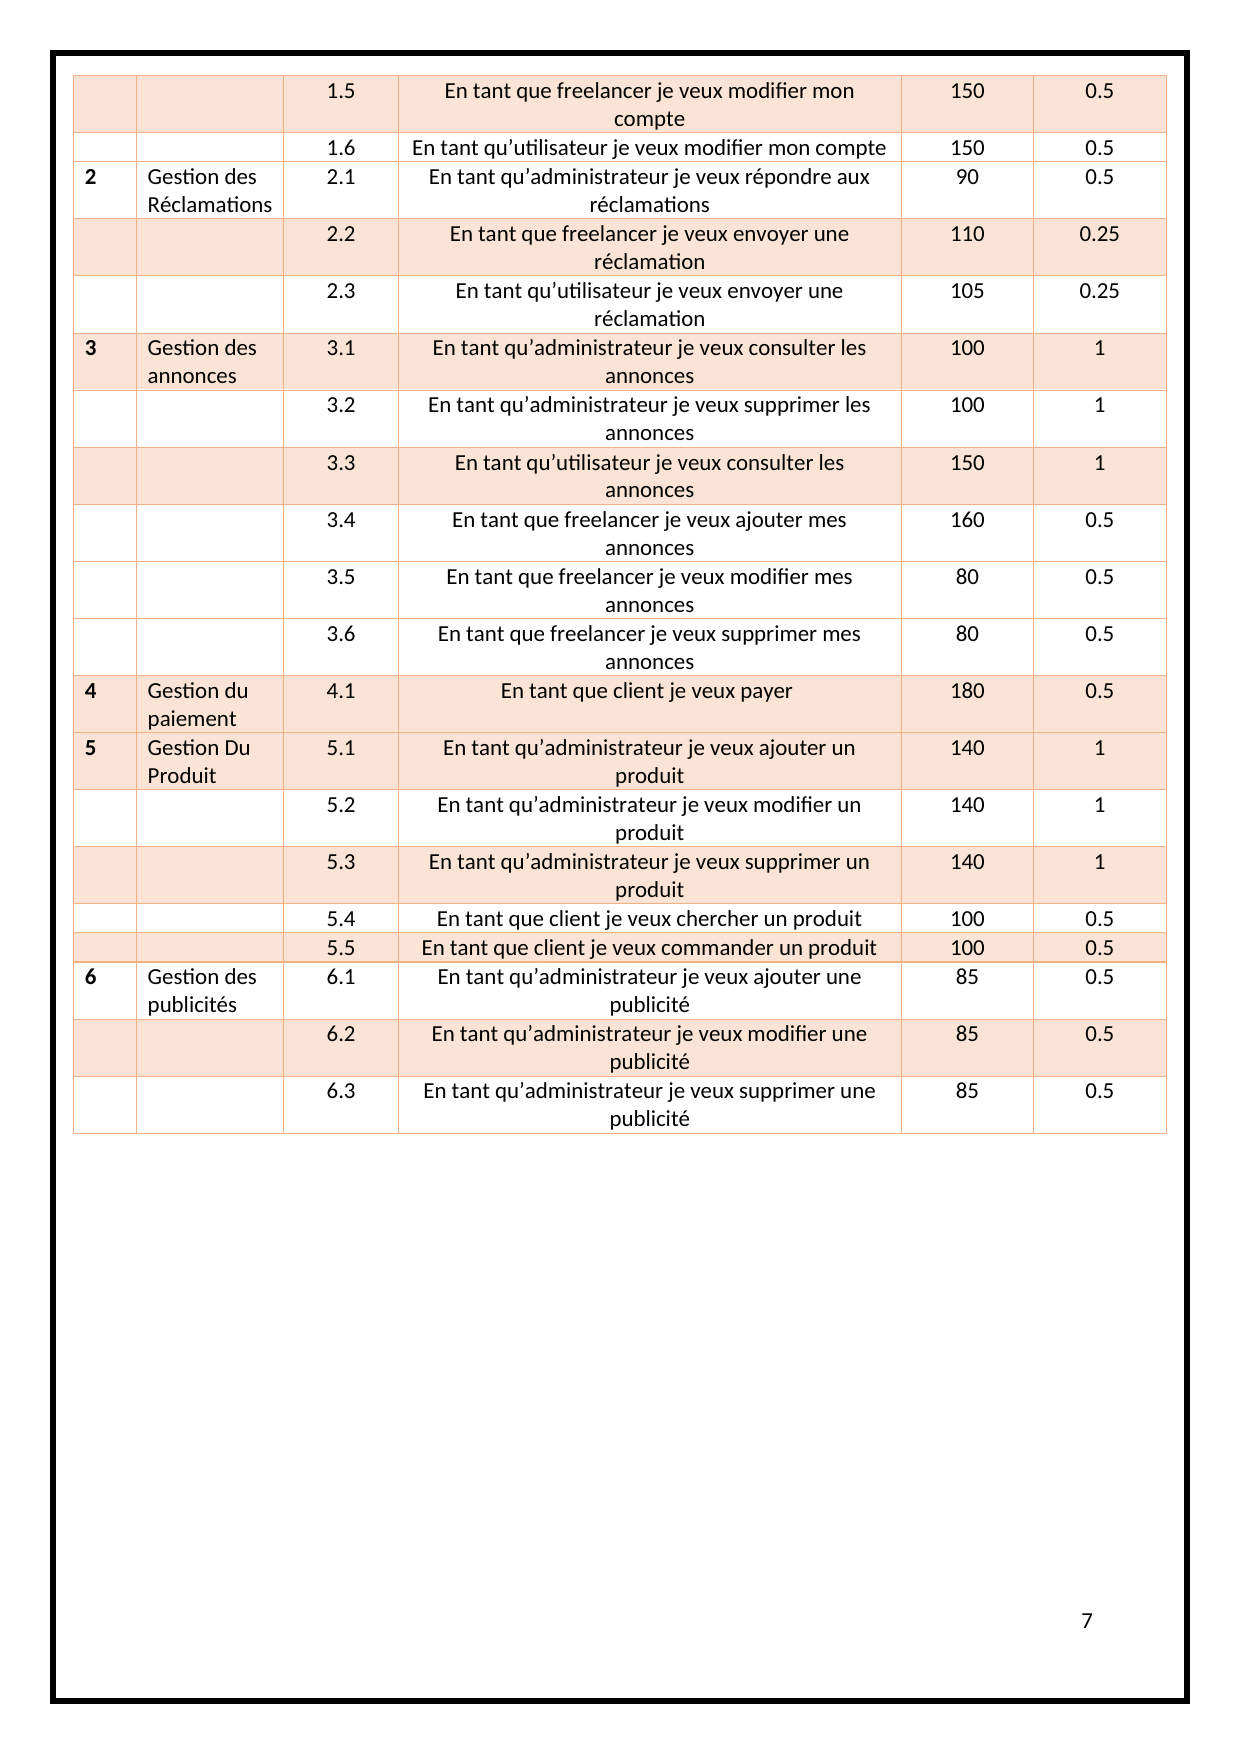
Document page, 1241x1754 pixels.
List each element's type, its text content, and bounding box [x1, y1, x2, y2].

table_cell En tant que client je veux chercher un produit [399, 904, 901, 932]
table_cell [74, 219, 136, 275]
table_cell 100 [902, 904, 1033, 932]
table_cell [74, 562, 136, 618]
table_cell 4.1 [284, 676, 398, 732]
table_cell 3.6 [284, 619, 398, 675]
table_cell 1 [1034, 733, 1166, 789]
table_cell 5.1 [284, 733, 398, 789]
table_cell 85 [902, 1077, 1033, 1133]
table_cell En tant qu’administrateur je veux consulter les annonces [399, 334, 901, 389]
table_cell 6.1 [284, 963, 398, 1018]
table_cell En tant qu’utilisateur je veux consulter les annonces [399, 448, 901, 504]
table_cell 2 [74, 162, 136, 218]
table_cell 6.3 [284, 1077, 398, 1133]
table_cell 1 [1034, 334, 1166, 389]
table_cell [137, 133, 283, 161]
table_cell [74, 505, 136, 561]
table_cell [74, 847, 136, 903]
table_cell 90 [902, 162, 1033, 218]
table_cell En tant que freelancer je veux ajouter mes annonces [399, 505, 901, 561]
table_cell [74, 904, 136, 932]
table_cell 0.5 [1034, 133, 1166, 161]
table_cell En tant qu’utilisateur je veux modifier mon compte [399, 133, 901, 161]
table_cell 100 [902, 334, 1033, 389]
table_cell [137, 790, 283, 846]
table_cell 6.2 [284, 1020, 398, 1076]
table_cell 0.5 [1034, 963, 1166, 1018]
table_cell [137, 276, 283, 332]
table_cell 100 [902, 391, 1033, 447]
table_cell 1.5 [284, 76, 398, 132]
table_cell 0.5 [1034, 676, 1166, 732]
table_cell En tant qu’administrateur je veux répondre aux réclamations [399, 162, 901, 218]
table_cell 0.25 [1034, 219, 1166, 275]
table_cell 0.25 [1034, 276, 1166, 332]
table_cell 140 [902, 790, 1033, 846]
table_cell [74, 133, 136, 161]
table_cell 5.5 [284, 933, 398, 961]
table_cell 110 [902, 219, 1033, 275]
table_cell 5 [74, 733, 136, 789]
table_cell En tant qu’administrateur je veux supprimer les annonces [399, 391, 901, 447]
table_cell 0.5 [1034, 76, 1166, 132]
table_cell Gestion des annonces [137, 334, 283, 389]
table_cell [137, 1077, 283, 1133]
table_cell En tant qu’administrateur je veux supprimer une publicité [399, 1077, 901, 1133]
table_cell [74, 391, 136, 447]
table_cell Gestion des Réclamations [137, 162, 283, 218]
table_cell 80 [902, 562, 1033, 618]
table_cell 0.5 [1034, 904, 1166, 932]
table_cell 0.5 [1034, 1020, 1166, 1076]
table_cell 105 [902, 276, 1033, 332]
table_cell En tant que freelancer je veux supprimer mes annonces [399, 619, 901, 675]
table_cell [74, 1020, 136, 1076]
table_cell 1 [1034, 448, 1166, 504]
table_cell [74, 448, 136, 504]
table_cell 160 [902, 505, 1033, 561]
table_cell 4 [74, 676, 136, 732]
table_cell 100 [902, 933, 1033, 961]
table_cell En tant que freelancer je veux envoyer une réclamation [399, 219, 901, 275]
table_cell [74, 276, 136, 332]
table_cell 150 [902, 133, 1033, 161]
table_cell [137, 562, 283, 618]
table_cell [137, 391, 283, 447]
table_cell En tant que freelancer je veux modifier mon compte [399, 76, 901, 132]
table_cell [137, 933, 283, 961]
table_cell En tant qu’administrateur je veux ajouter une publicité [399, 963, 901, 1018]
table_cell [137, 619, 283, 675]
table_cell 5.3 [284, 847, 398, 903]
table_cell [74, 76, 136, 132]
table_cell 85 [902, 963, 1033, 1018]
table_cell 0.5 [1034, 933, 1166, 961]
table_cell 6 [74, 963, 136, 1018]
table_cell 3.1 [284, 334, 398, 389]
table_cell 1.6 [284, 133, 398, 161]
table_cell 140 [902, 847, 1033, 903]
table_cell 1 [1034, 391, 1166, 447]
table_cell [137, 448, 283, 504]
table_cell [137, 505, 283, 561]
table_cell 150 [902, 448, 1033, 504]
table_cell 5.2 [284, 790, 398, 846]
table_cell [137, 76, 283, 132]
table_cell [74, 933, 136, 961]
table_cell En tant qu’administrateur je veux supprimer un produit [399, 847, 901, 903]
table_cell 2.1 [284, 162, 398, 218]
table_cell En tant que client je veux payer [399, 676, 901, 732]
table_cell [74, 790, 136, 846]
table_cell [137, 219, 283, 275]
table_cell 0.5 [1034, 562, 1166, 618]
table_cell 0.5 [1034, 162, 1166, 218]
table_cell Gestion du paiement [137, 676, 283, 732]
table_cell 5.4 [284, 904, 398, 932]
table_cell [137, 847, 283, 903]
table_cell En tant qu’utilisateur je veux envoyer une réclamation [399, 276, 901, 332]
table_cell 2.2 [284, 219, 398, 275]
table_cell 3.5 [284, 562, 398, 618]
table_cell En tant qu’administrateur je veux modifier un produit [399, 790, 901, 846]
table_cell En tant que client je veux commander un produit [399, 933, 901, 961]
table_cell 0.5 [1034, 1077, 1166, 1133]
table_cell 140 [902, 733, 1033, 789]
table_cell 3.4 [284, 505, 398, 561]
table_cell [137, 1020, 283, 1076]
table_cell [74, 1077, 136, 1133]
table_cell Gestion Du Produit [137, 733, 283, 789]
table_cell 0.5 [1034, 505, 1166, 561]
table_cell Gestion des publicités [137, 963, 283, 1018]
table_cell 180 [902, 676, 1033, 732]
table_cell 3.3 [284, 448, 398, 504]
table_cell En tant qu’administrateur je veux ajouter un produit [399, 733, 901, 789]
table_cell En tant que freelancer je veux modifier mes annonces [399, 562, 901, 618]
table_cell 80 [902, 619, 1033, 675]
table_cell 1 [1034, 790, 1166, 846]
table_cell 1 [1034, 847, 1166, 903]
table_cell 2.3 [284, 276, 398, 332]
table_cell [74, 619, 136, 675]
table_cell 0.5 [1034, 619, 1166, 675]
table_cell [137, 904, 283, 932]
table_cell 3 [74, 334, 136, 389]
table_cell 150 [902, 76, 1033, 132]
table_cell En tant qu’administrateur je veux modifier une publicité [399, 1020, 901, 1076]
table_cell 85 [902, 1020, 1033, 1076]
table_cell 3.2 [284, 391, 398, 447]
